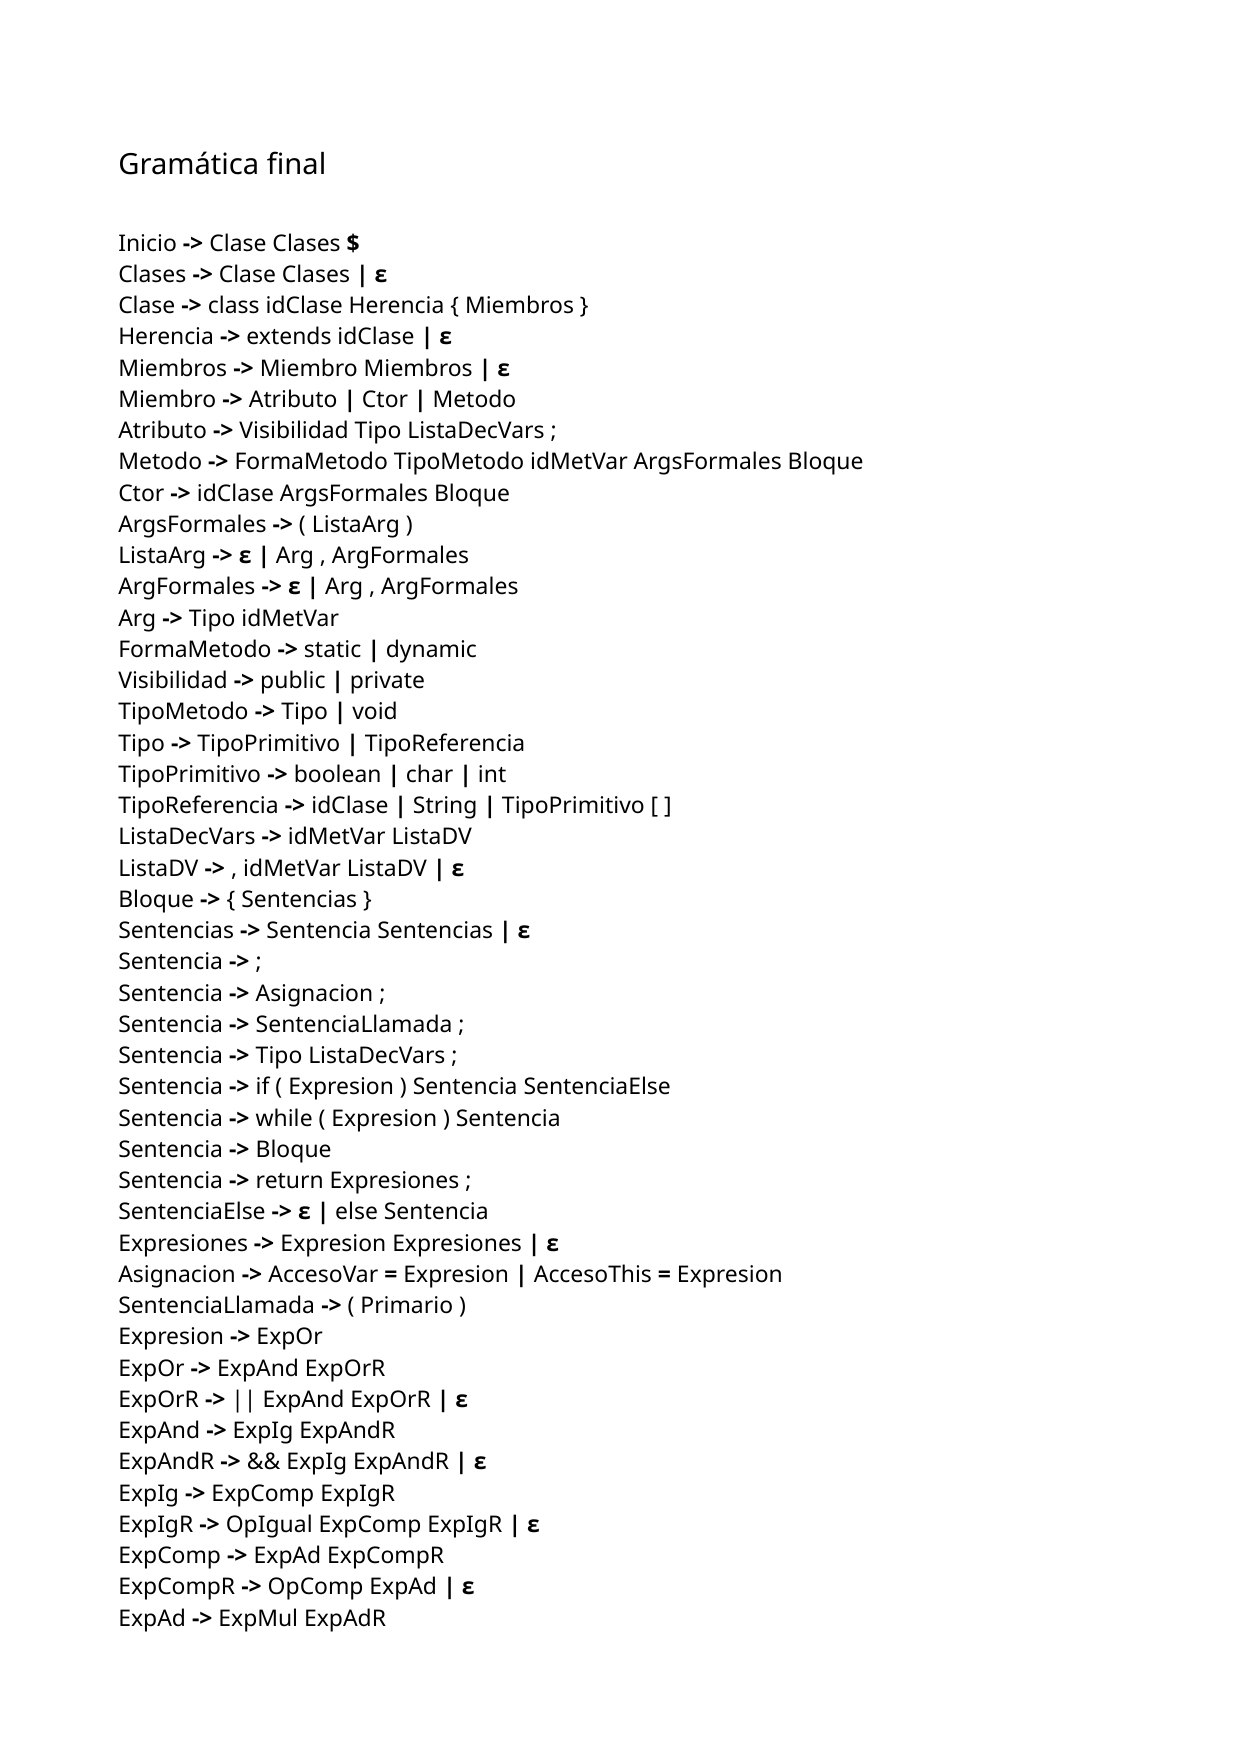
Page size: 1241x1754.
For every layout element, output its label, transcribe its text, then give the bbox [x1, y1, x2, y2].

text Bloque -> { Sentencias } [118, 883, 1122, 914]
text Miembro -> Atributo | Ctor | Metodo [118, 383, 1122, 414]
text ExpAd -> ExpMul ExpAdR [118, 1602, 1122, 1633]
text Clase -> class idClase Herencia { Miembros } [118, 289, 1122, 320]
text Metodo -> FormaMetodo TipoMetodo idMetVar ArgsFormales Bloque [118, 445, 1122, 477]
text Sentencia -> ; [118, 945, 1122, 977]
text SentenciaElse -> ε | else Sentencia [118, 1195, 1122, 1227]
text Sentencia -> while ( Expresion ) Sentencia [118, 1102, 1122, 1133]
text ArgsFormales -> ( ListaArg ) [118, 508, 1122, 539]
text Miembros -> Miembro Miembros | ε [118, 352, 1122, 383]
text ExpComp -> ExpAd ExpCompR [118, 1539, 1122, 1570]
text Sentencia -> if ( Expresion ) Sentencia SentenciaElse [118, 1070, 1122, 1102]
text ExpCompR -> OpComp ExpAd | ε [118, 1570, 1122, 1602]
text Sentencia -> return Expresiones ; [118, 1164, 1122, 1195]
text TipoPrimitivo -> boolean | char | int [118, 758, 1122, 789]
text TipoMetodo -> Tipo | void [118, 695, 1122, 727]
text Asignacion -> AccesoVar = Expresion | AccesoThis = Expresion [118, 1258, 1122, 1289]
text Expresion -> ExpOr [118, 1320, 1122, 1352]
text Inicio -> Clase Clases $ [118, 227, 1122, 258]
text SentenciaLlamada -> ( Primario ) [118, 1289, 1122, 1320]
subtitle Gramática final [118, 143, 1122, 183]
text Expresiones -> Expresion Expresiones | ε [118, 1227, 1122, 1258]
text Sentencias -> Sentencia Sentencias | ε [118, 914, 1122, 945]
text ExpIgR -> OpIgual ExpComp ExpIgR | ε [118, 1508, 1122, 1539]
text Sentencia -> Tipo ListaDecVars ; [118, 1039, 1122, 1070]
text ExpAndR -> && ExpIg ExpAndR | ε [118, 1445, 1122, 1477]
text ExpOrR -> || ExpAnd ExpOrR | ε [118, 1383, 1122, 1414]
text Arg -> Tipo idMetVar [118, 602, 1122, 633]
text Tipo -> TipoPrimitivo | TipoReferencia [118, 727, 1122, 758]
text ListaArg -> ε | Arg , ArgFormales [118, 539, 1122, 570]
text ListaDecVars -> idMetVar ListaDV [118, 820, 1122, 852]
text ExpIg -> ExpComp ExpIgR [118, 1477, 1122, 1508]
text ExpOr -> ExpAnd ExpOrR [118, 1352, 1122, 1383]
text ListaDV -> , idMetVar ListaDV | ε [118, 852, 1122, 883]
text Sentencia -> Bloque [118, 1133, 1122, 1164]
text Sentencia -> SentenciaLlamada ; [118, 1008, 1122, 1039]
text Ctor -> idClase ArgsFormales Bloque [118, 477, 1122, 508]
text Atributo -> Visibilidad Tipo ListaDecVars ; [118, 414, 1122, 445]
text Herencia -> extends idClase | ε [118, 320, 1122, 352]
text Clases -> Clase Clases | ε [118, 258, 1122, 289]
text ArgFormales -> ε | Arg , ArgFormales [118, 570, 1122, 602]
text FormaMetodo -> static | dynamic [118, 633, 1122, 664]
text Visibilidad -> public | private [118, 664, 1122, 695]
text TipoReferencia -> idClase | String | TipoPrimitivo [ ] [118, 789, 1122, 820]
text Sentencia -> Asignacion ; [118, 977, 1122, 1008]
text ExpAnd -> ExpIg ExpAndR [118, 1414, 1122, 1445]
